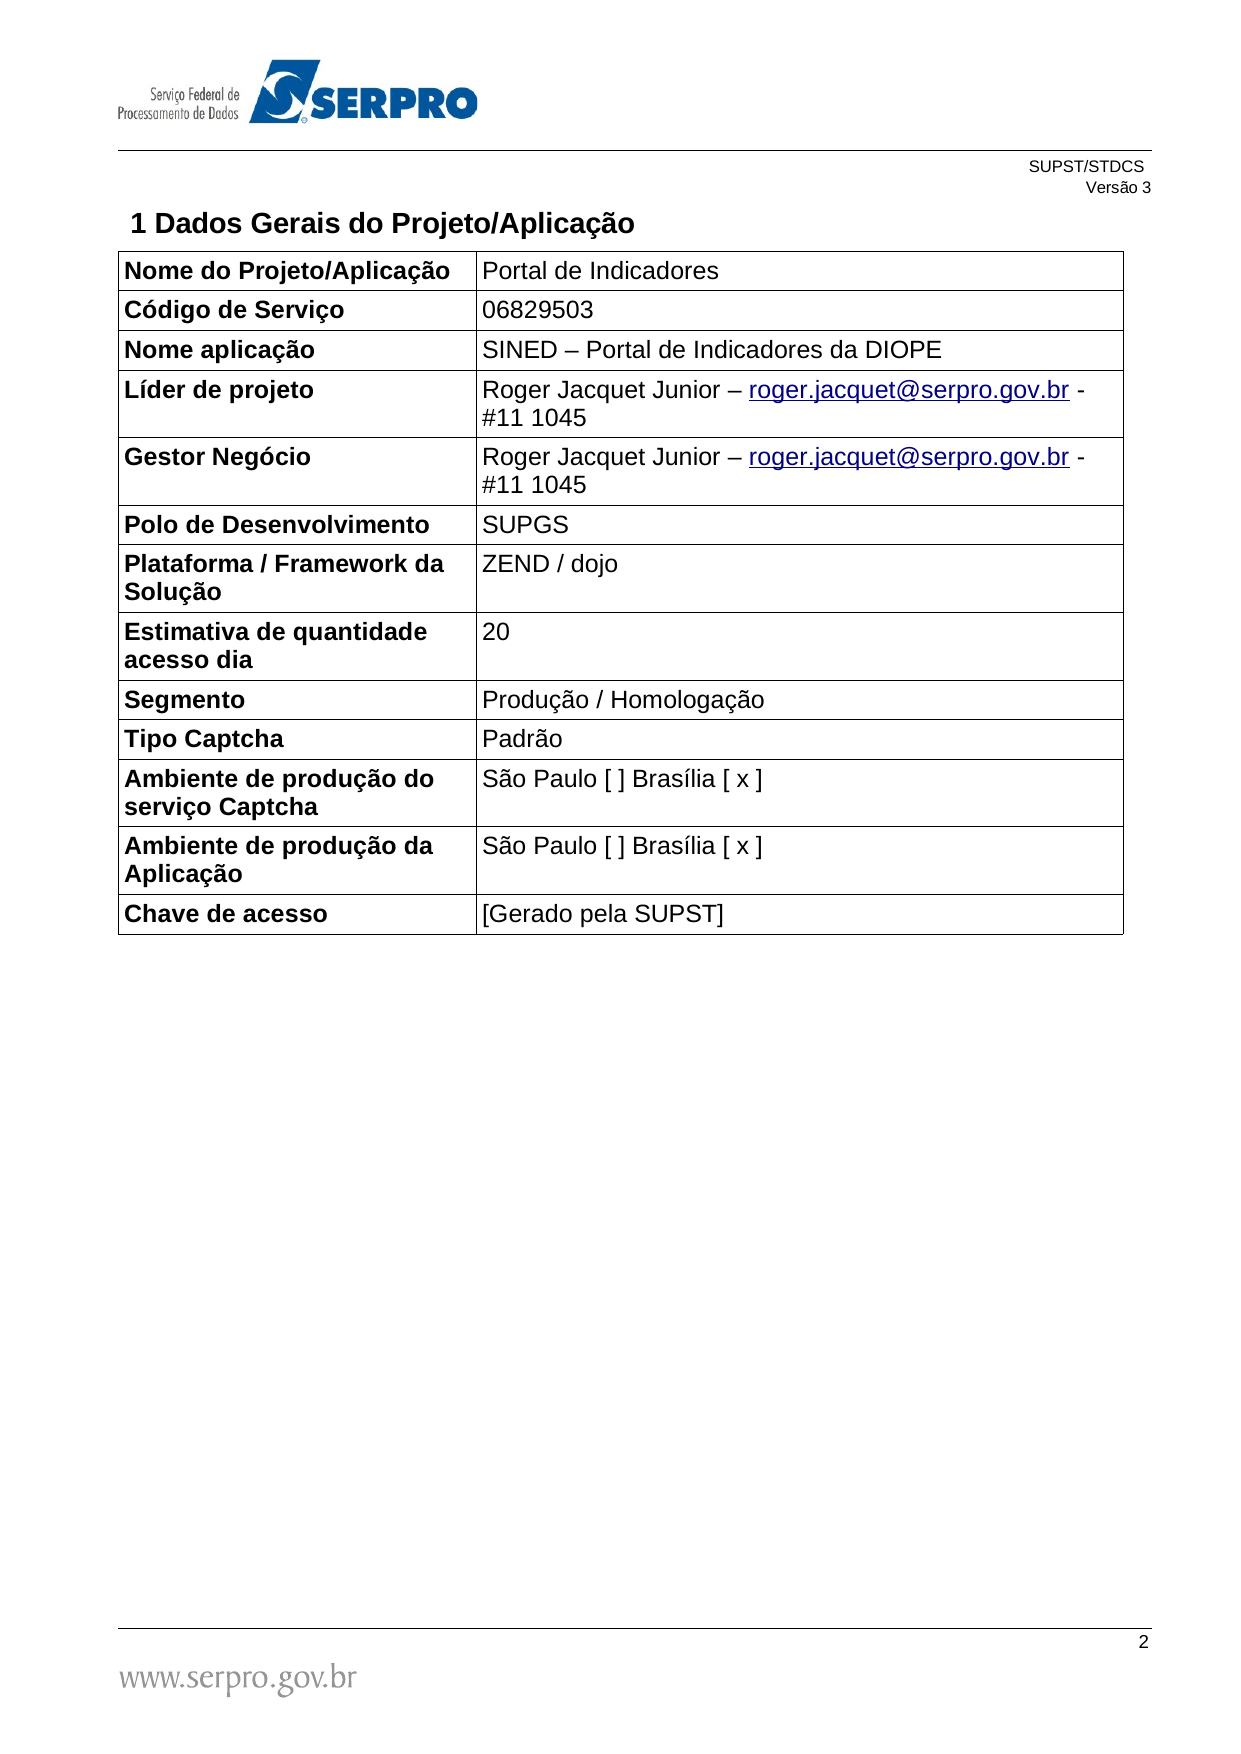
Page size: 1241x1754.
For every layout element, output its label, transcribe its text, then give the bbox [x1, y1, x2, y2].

table_cell SUPGS [477, 506, 1123, 544]
table_cell Gestor Negócio [119, 438, 476, 505]
table_cell Segmento [119, 681, 476, 719]
table_cell Roger Jacquet Junior – roger.jacquet@serpro.gov.br - #11 1045 [477, 438, 1123, 505]
table_header Portal de Indicadores [477, 252, 1123, 290]
picture [118, 59, 478, 124]
table_cell Tipo Captcha [119, 720, 476, 759]
table_cell SINED – Portal de Indicadores da DIOPE [477, 331, 1123, 370]
table_cell Polo de Desenvolvimento [119, 506, 476, 544]
table_cell Líder de projeto [119, 371, 476, 437]
table_cell Ambiente de produção do serviço Captcha [119, 760, 476, 826]
table_cell ZEND / dojo [477, 545, 1123, 612]
table_cell Plataforma / Framework da Solução [119, 545, 476, 612]
table_cell Produção / Homologação [477, 681, 1123, 719]
table_cell Código de Serviço [119, 291, 476, 330]
table_cell [Gerado pela SUPST] [477, 895, 1123, 934]
table_cell Padrão [477, 720, 1123, 759]
subtitle Dados Gerais do Projeto/Aplicação [118, 207, 1152, 239]
table_cell Ambiente de produção da Aplicação [119, 827, 476, 894]
table_cell São Paulo [ ] Brasília [ x ] [477, 827, 1123, 894]
table_cell Nome aplicação [119, 331, 476, 370]
table_cell Estimativa de quantidade acesso dia [119, 613, 476, 680]
table_header Nome do Projeto/Aplicação [119, 252, 476, 290]
table_cell Chave de acesso [119, 895, 476, 934]
table_cell Roger Jacquet Junior – roger.jacquet@serpro.gov.br - #11 1045 [477, 371, 1123, 437]
table_cell 20 [477, 613, 1123, 680]
table_cell São Paulo [ ] Brasília [ x ] [477, 760, 1123, 826]
table_cell 06829503 [477, 291, 1123, 330]
